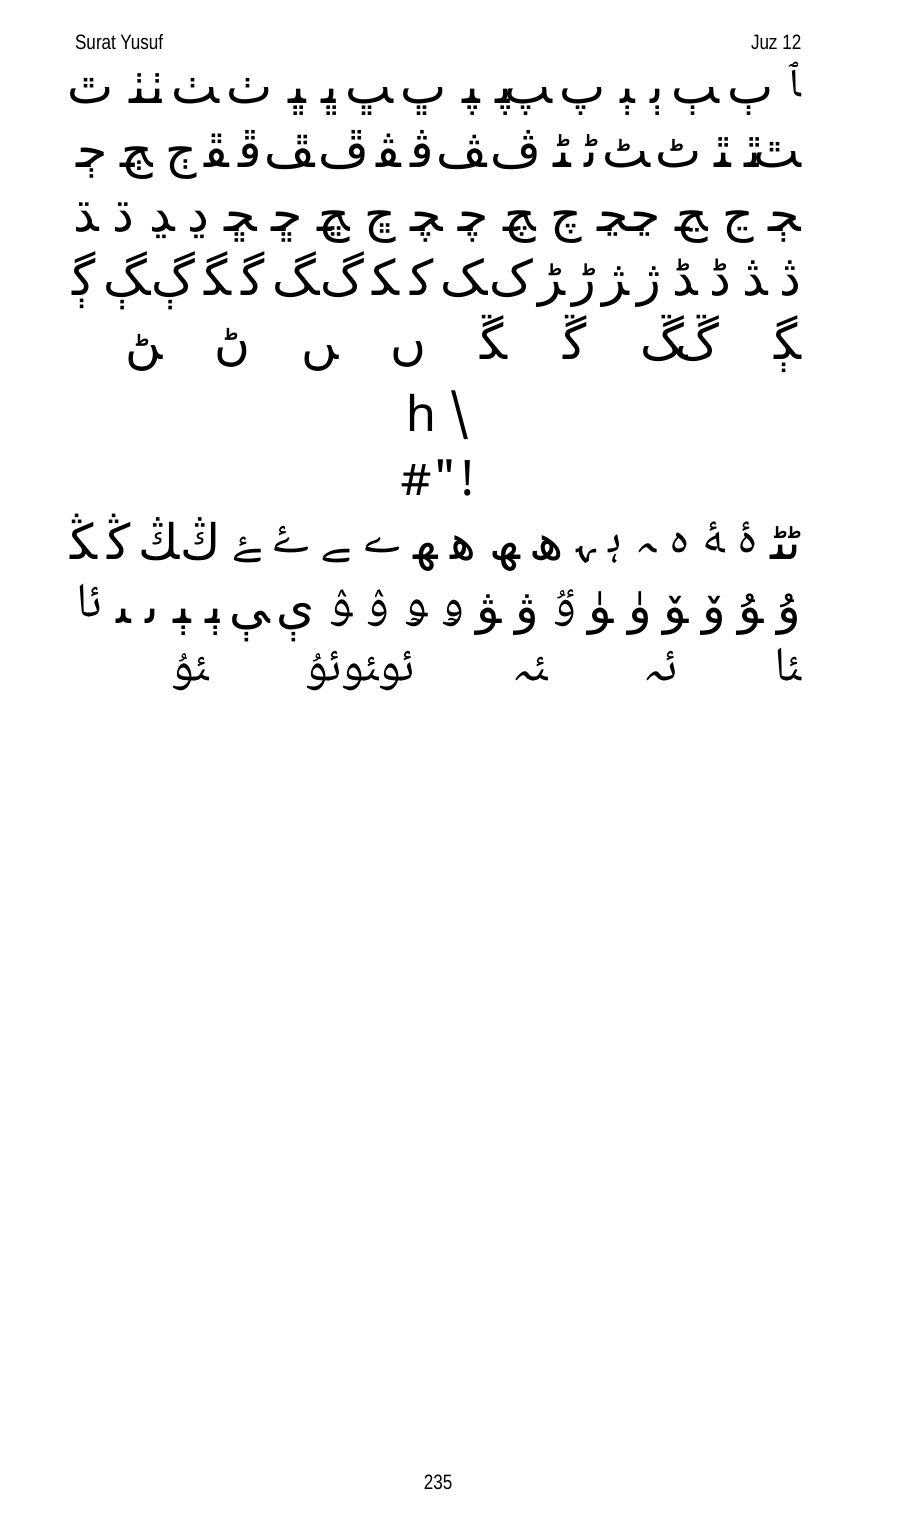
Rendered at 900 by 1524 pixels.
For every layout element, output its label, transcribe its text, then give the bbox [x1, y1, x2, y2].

text ﭑ ﭒ ﭓ ﭔ ﭕ ﭖ ﭗﭘ ﭙ ﭚ ﭛ ﭜ ﭝ ﭞ ﭟ ﭠﭡ ﭢ ﭣﭤ ﭥ ﭦ ﭧ ﭨ ﭩ ﭪ ﭫ ﭬ ﭭ ﭮ ﭯ ﭰ ﭱ ﭲ ﭳ ﭴ ﭵ ﭶ ﭷ ﭸﭹ ﭺ ﭻ ﭼ ﭽ ﭾ ﭿ ﮀ ﮁ ﮂ ﮃ ﮄ ﮅ ﮆ ﮇ ﮈ ﮉ ﮊ ﮋ ﮌ ﮍ ﮎ ﮏ ﮐ ﮑ ﮒ ﮓ ﮔ ﮕ ﮖ ﮗ ﮘ ﮙ ﮚﮛ ﮜ ﮝ ﮞ ﮟ ﮠ ﮡ [75, 60, 801, 379]
text !"# [75, 452, 801, 516]
text ﮢﮣ ﮤ ﮥ ﮦ ﮧ ﮨ ﮩ ﮪ ﮫ ﮬ ﮭ ﮮ ﮯ ﮰ ﮱ ﯓ ﯔ ﯕ ﯖ ﯗ ﯘ ﯙ ﯚ ﯛ ﯜ ﯝ ﯞ ﯟ ﯠ ﯡ ﯢ ﯣ ﯤ ﯥ ﯦ ﯧ ﯨ ﯩ ﯪ ﯫ ﯬ ﯭ ﯮﯯﯰ ﯱ [75, 516, 801, 707]
text \ h [75, 379, 801, 452]
